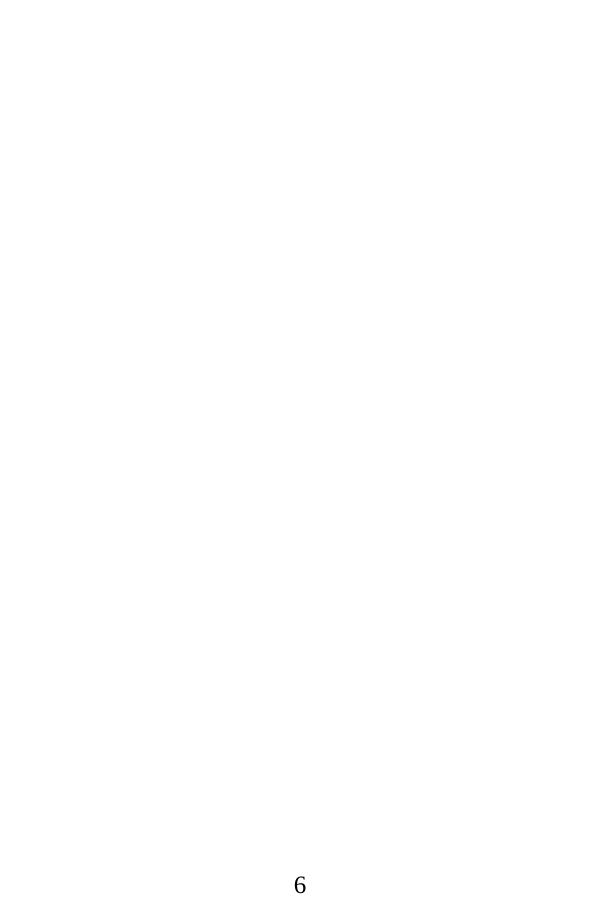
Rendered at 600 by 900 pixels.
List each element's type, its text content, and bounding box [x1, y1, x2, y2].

text I listened to some Michael Nau, took a bath, made some pea noodles, played some phone chess with JB and wrote in my journal while contemplating a third cup of coffee. [37, 355, 562, 446]
text I woke at the new eleven, got dressed and collected my drums from Story Parlor. I came home, made a cup of coffee and did my best to ride the line of inviting Hannah to the Hypos show vs seeing if I would see her there. Her response leaned slightly toward the latter. [37, 83, 562, 219]
text I rode with Kev to the shed where we worked on Endlessly the Spirit, All the Way, Coulda Shoulda Woulda, Bobby, Dancefloor and When You're Easy. We also walked around and took some band photos. At one point, I almost exclaimed, "This is just the best," but I kept it to myself. [37, 514, 562, 651]
text . . . [37, 469, 562, 492]
text Kevin and I rode home mostly in silence until I decided to mention my date with Allison. I went quickly to bed, only taking my clothes off one at a time when they started to bother me. [37, 651, 562, 741]
text III.X [37, 37, 562, 60]
text I ate a banana, made a second cup of coffee, listened to Michael Kiwanuka and then the Ever-Expanding record while writing in my journal. [37, 219, 562, 287]
text It is dawning on me now that the record could possibly be eponymous. [37, 287, 562, 333]
